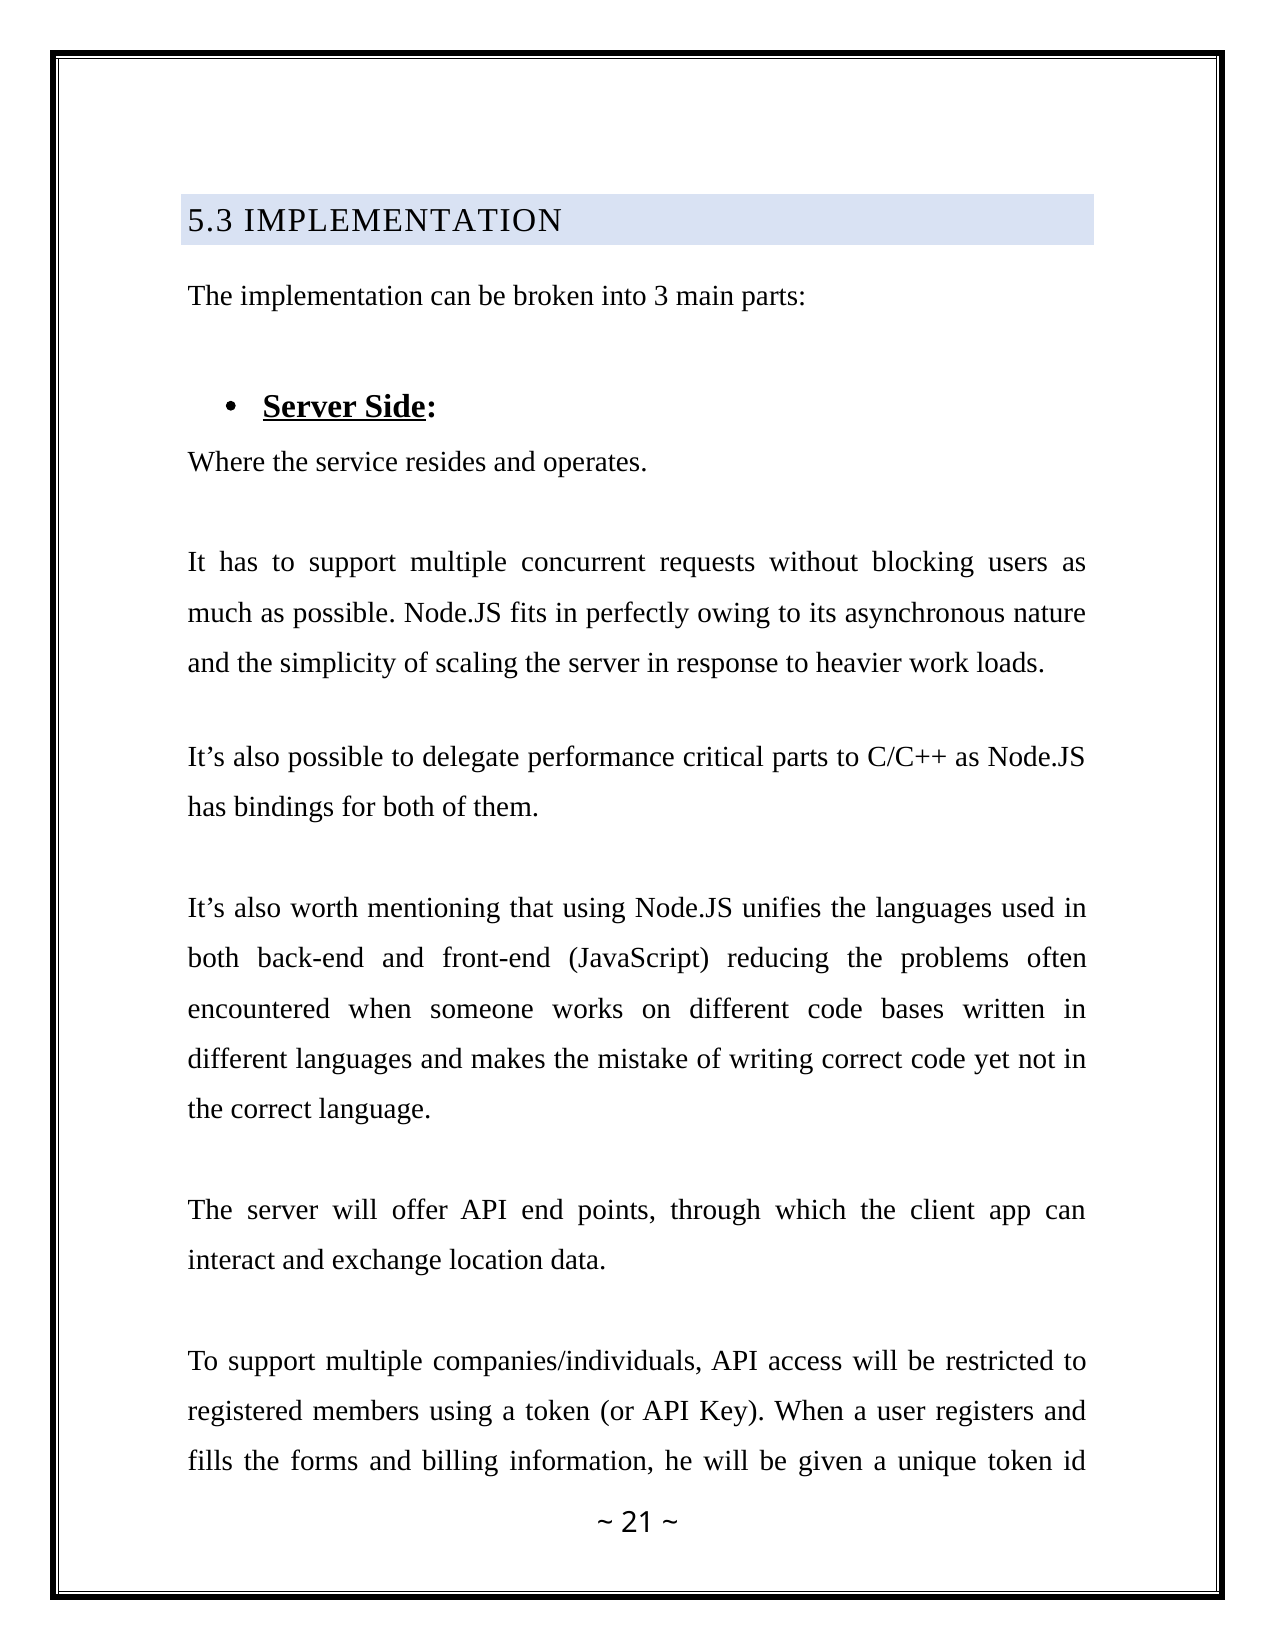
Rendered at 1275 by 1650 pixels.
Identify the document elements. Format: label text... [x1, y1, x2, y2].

text The server will offer API end points, through which the client app can interact and exchange location data. [187, 1236, 1087, 1320]
text It’s also worth mentioning that using Node.JS unifies the languages used in both back-end and front-end (JavaScript) reducing the problems often encountered when someone works on different code bases written in different languages and makes the mistake of writing correct code yet not in the correct language. [187, 934, 1087, 1169]
text To support multiple companies/individuals, API access will be restricted to registered members using a token (or API Key). When a user registers and fills the forms and billing information, he will be given a unique token id that helps the API identifies him and the plans to choose from. Subscribing to any plan will allow him to use the API and send requests per the guide lines of each plan. [187, 1387, 1087, 1471]
text Where the service resides and operates. [187, 488, 1087, 521]
text It’s also possible to delegate performance critical parts to C/C++ as Node.JS has bindings for both of them. [187, 783, 1087, 867]
subtitle 5.3 Implementation [188, 244, 1087, 282]
text The implementation can be broken into 3 main parts: [187, 322, 1087, 356]
list Server Side: [225, 430, 1087, 469]
text It has to support multiple concurrent requests without blocking users as much as possible. Node.JS fits in perfectly owing to its asynchronous nature and the simplicity of scaling the server in response to heavier work loads. [187, 588, 1087, 723]
